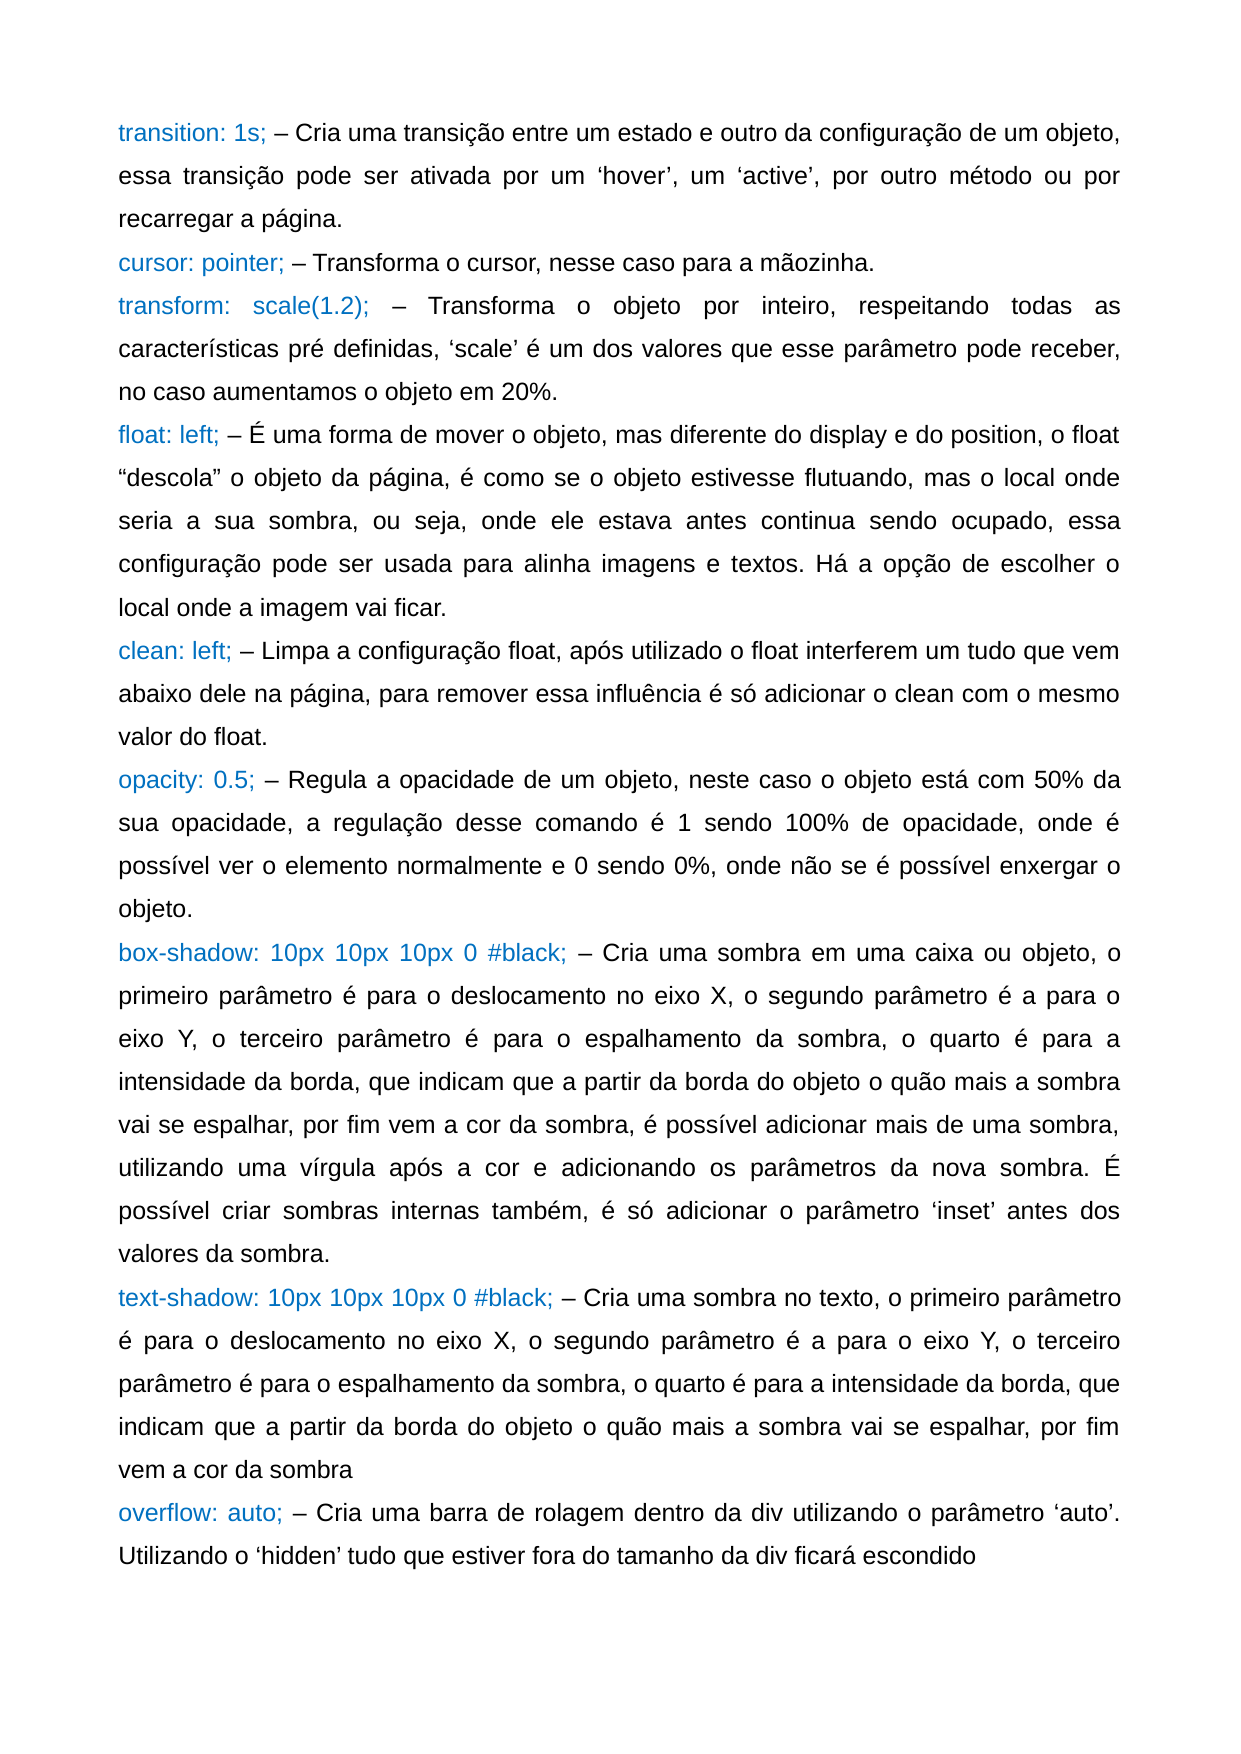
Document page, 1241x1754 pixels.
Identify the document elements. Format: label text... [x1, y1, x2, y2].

text transform: scale(1.2); – Transforma o objeto por inteiro, respeitando todas as características pré definidas, ‘scale’ é um dos valores que esse parâmetro pode receber, no caso aumentamos o objeto em 20%. [118, 291, 1122, 406]
text overflow: auto; – Cria uma barra de rolagem dentro da div utilizando o parâmetro ‘auto’. Utilizando o ‘hidden’ tudo que estiver fora do tamanho da div ficará escondido [118, 1498, 1122, 1570]
text box-shadow: 10px 10px 10px 0 #black; – Cria uma sombra em uma caixa ou objeto, o primeiro parâmetro é para o deslocamento no eixo X, o segundo parâmetro é a para o eixo Y, o terceiro parâmetro é para o espalhamento da sombra, o quarto é para a intensidade da borda, que indicam que a partir da borda do objeto o quão mais a sombra vai se espalhar, por fim vem a cor da sombra, é possível adicionar mais de uma sombra, utilizando uma vírgula após a cor e adicionando os parâmetros da nova sombra. É possível criar sombras internas também, é só adicionar o parâmetro ‘inset’ antes dos valores da sombra. [118, 937, 1122, 1268]
text transition: 1s; – Cria uma transição entre um estado e outro da configuração de um objeto, essa transição pode ser ativada por um ‘hover’, um ‘active’, por outro método ou por recarregar a página. [118, 118, 1122, 233]
text text-shadow: 10px 10px 10px 0 #black; – Cria uma sombra no texto, o primeiro parâmetro é para o deslocamento no eixo X, o segundo parâmetro é a para o eixo Y, o terceiro parâmetro é para o espalhamento da sombra, o quarto é para a intensidade da borda, que indicam que a partir da borda do objeto o quão mais a sombra vai se espalhar, por fim vem a cor da sombra [118, 1282, 1122, 1484]
text float: left; – É uma forma de mover o objeto, mas diferente do display e do position, o float “descola” o objeto da página, é como se o objeto estivesse flutuando, mas o local onde seria a sua sombra, ou seja, onde ele estava antes continua sendo ocupado, essa configuração pode ser usada para alinha imagens e textos. Há a opção de escolher o local onde a imagem vai ficar. [118, 420, 1122, 621]
text opacity: 0.5; – Regula a opacidade de um objeto, neste caso o objeto está com 50% da sua opacidade, a regulação desse comando é 1 sendo 100% de opacidade, onde é possível ver o elemento normalmente e 0 sendo 0%, onde não se é possível enxergar o objeto. [118, 765, 1122, 923]
text cursor: pointer; – Transforma o cursor, nesse caso para a mãozinha. [118, 247, 1122, 276]
text clean: left; – Limpa a configuração float, após utilizado o float interferem um tudo que vem abaixo dele na página, para remover essa influência é só adicionar o clean com o mesmo valor do float. [118, 636, 1122, 751]
